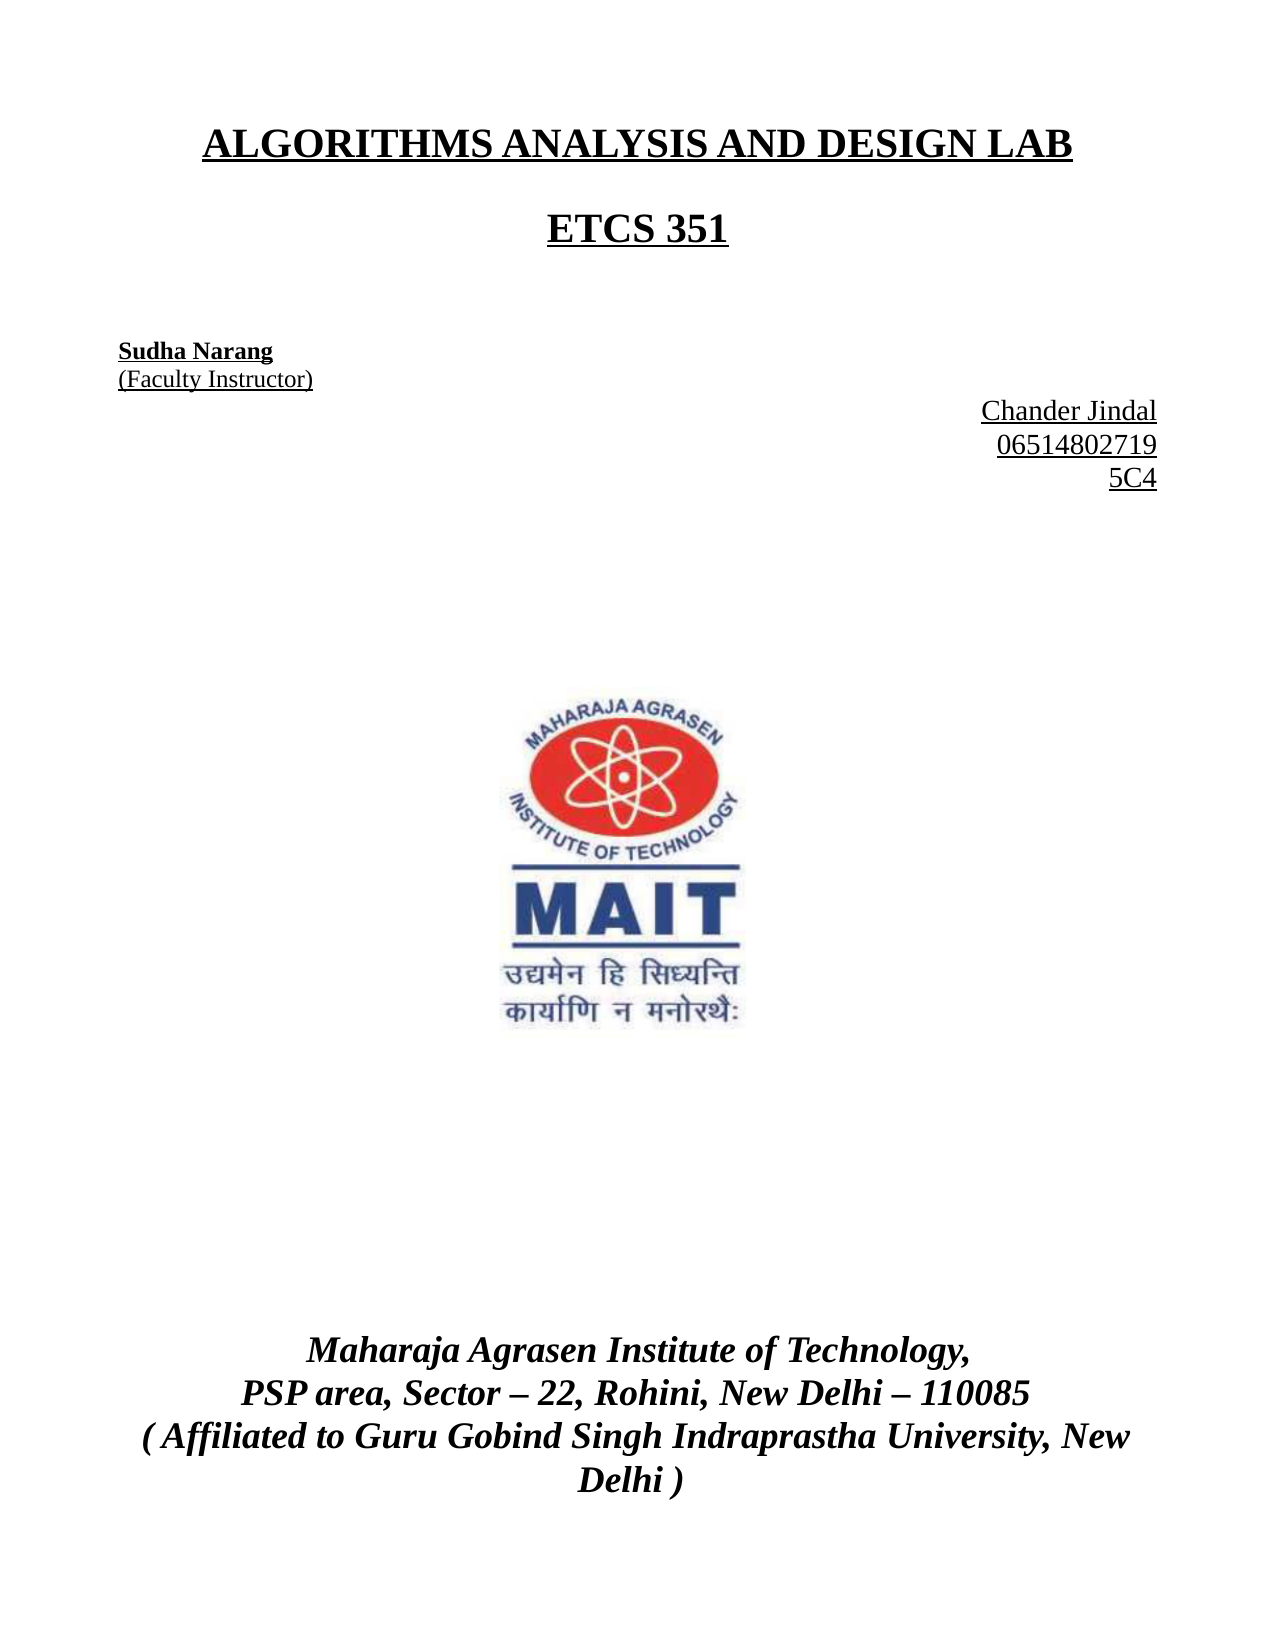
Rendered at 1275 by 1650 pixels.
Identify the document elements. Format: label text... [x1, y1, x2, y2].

text Chander Jindal [118, 393, 1157, 427]
text ETCS 351 [118, 203, 1157, 251]
text Maharaja Agrasen Institute of Technology, [118, 1328, 1157, 1371]
picture [366, 621, 898, 1122]
text PSP area, Sector – 22, Rohini, New Delhi – 110085 [118, 1371, 1157, 1414]
text 06514802719 [118, 427, 1157, 460]
text (Faculty Instructor) [118, 364, 1157, 393]
text Sudha Narang [118, 336, 1157, 364]
text 5C4 [118, 460, 1157, 494]
text ( Affiliated to Guru Gobind Singh Indraprastha University, New Delhi ) [118, 1414, 1157, 1500]
text ALGORITHMS ANALYSIS AND DESIGN LAB [118, 118, 1157, 166]
